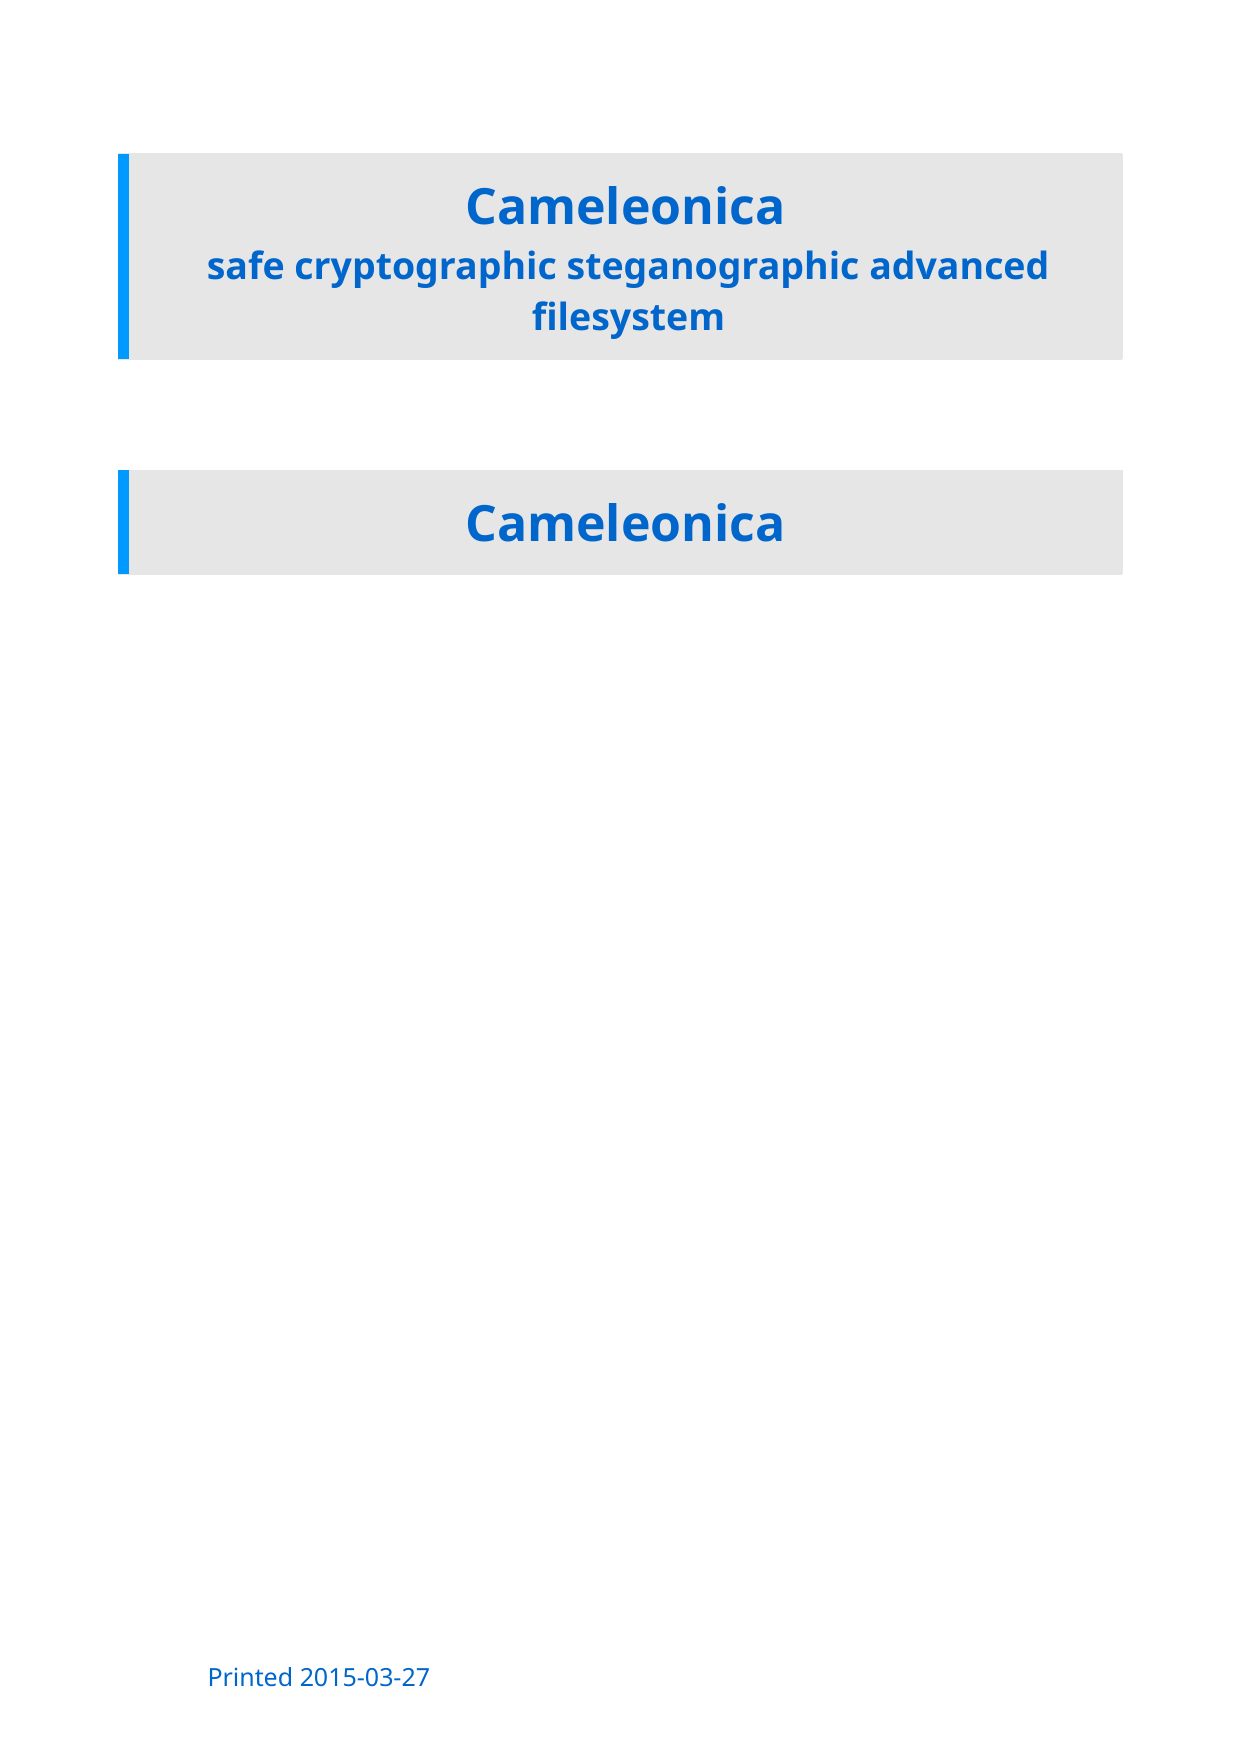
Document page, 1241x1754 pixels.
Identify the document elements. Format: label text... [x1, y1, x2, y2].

title Cameleonica [129, 471, 1122, 574]
title Cameleonica safe cryptographic steganographic advanced filesystem [129, 155, 1122, 359]
